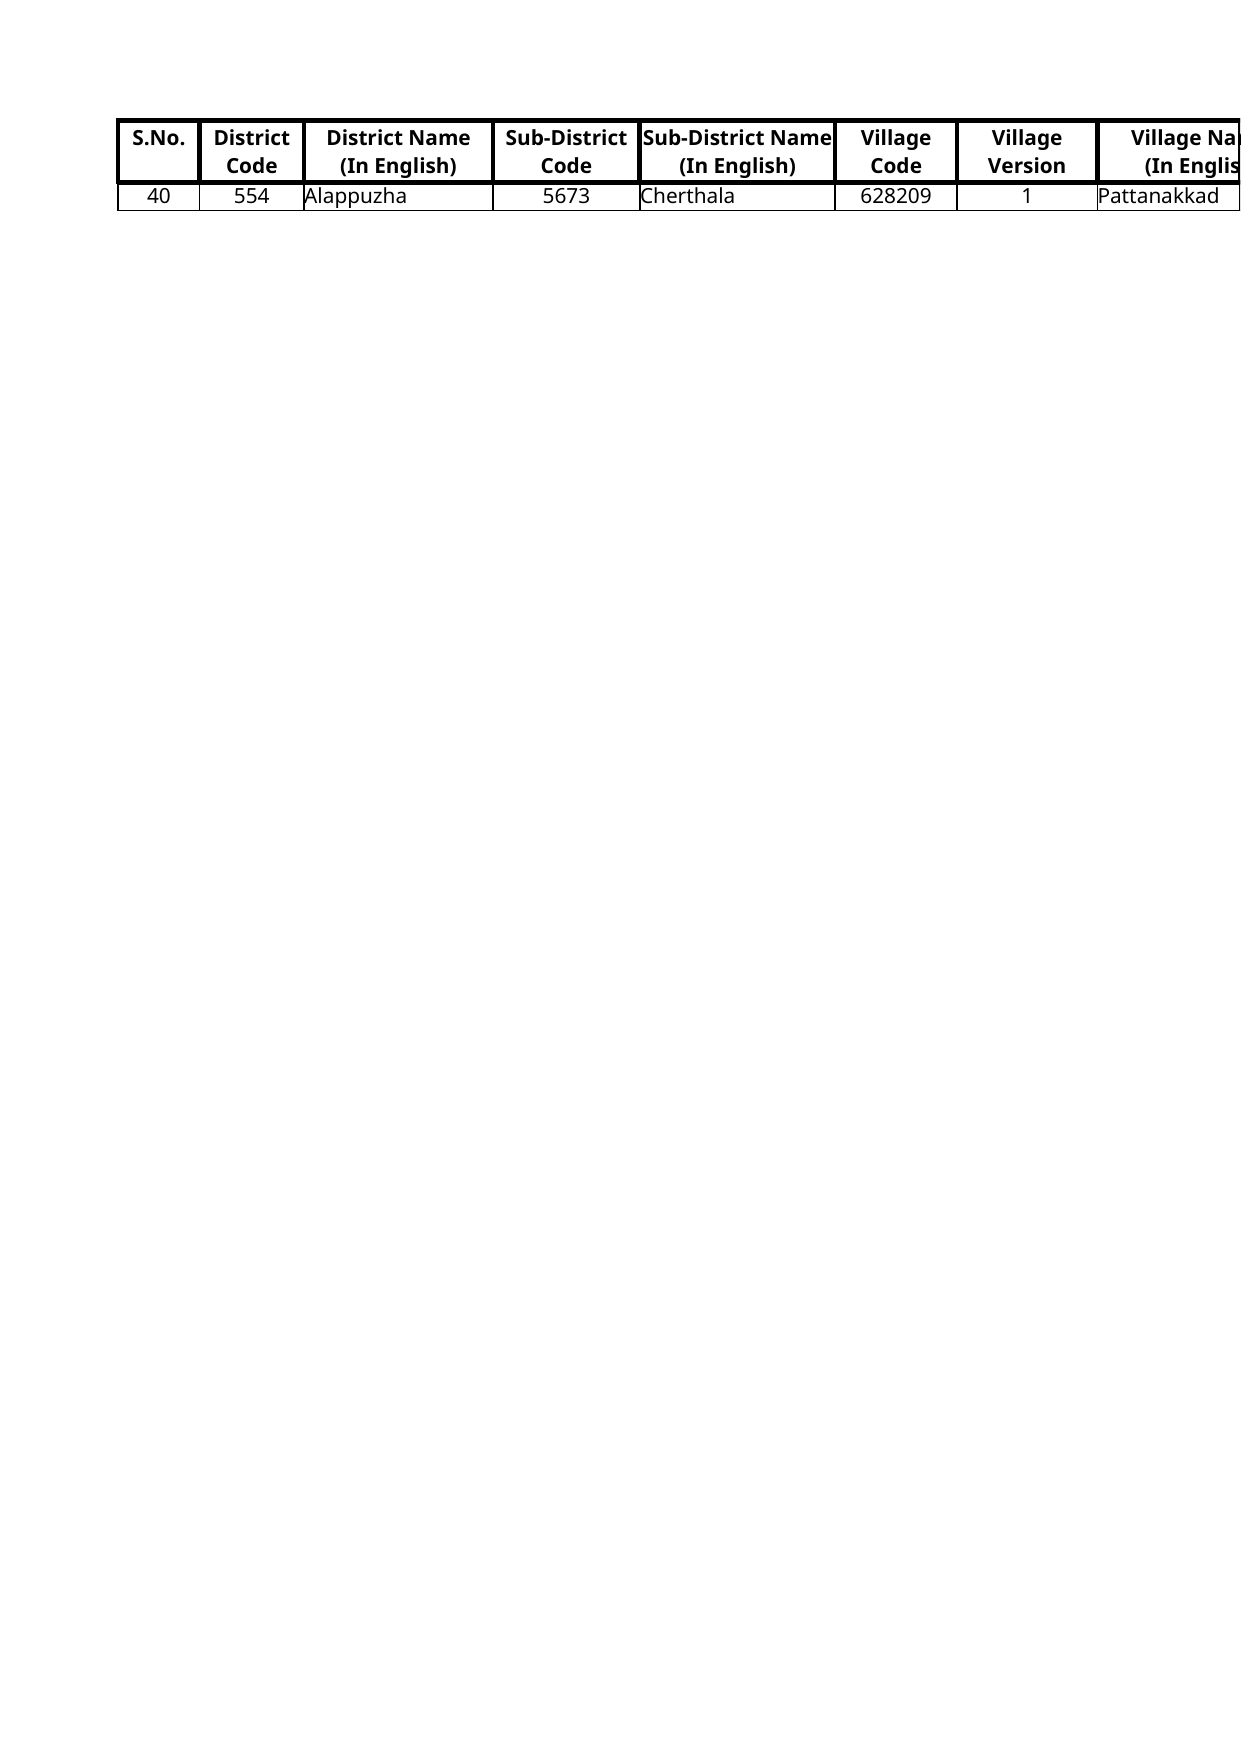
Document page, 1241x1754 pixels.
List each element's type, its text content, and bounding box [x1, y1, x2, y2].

table_cell Pattanakkad [1098, 185, 1239, 209]
table_cell 554 [200, 185, 303, 209]
table_header Village Version [959, 123, 1095, 180]
table_header Village Name (In English) [1100, 123, 1238, 180]
table_header District Name (In English) [306, 123, 491, 180]
table_cell 1 [958, 185, 1097, 209]
table_header Sub-District Name (In English) [642, 123, 833, 180]
table_header District Code [202, 123, 302, 180]
table_cell 40 [119, 185, 199, 209]
table_cell Cherthala [641, 185, 834, 209]
table_cell 628209 [836, 185, 956, 209]
table_header Village Code [837, 123, 955, 180]
table_header S.No. [120, 123, 197, 180]
table_cell Alappuzha [305, 185, 492, 209]
table_cell 5673 [494, 185, 639, 209]
table_header Sub-District Code [495, 123, 637, 180]
